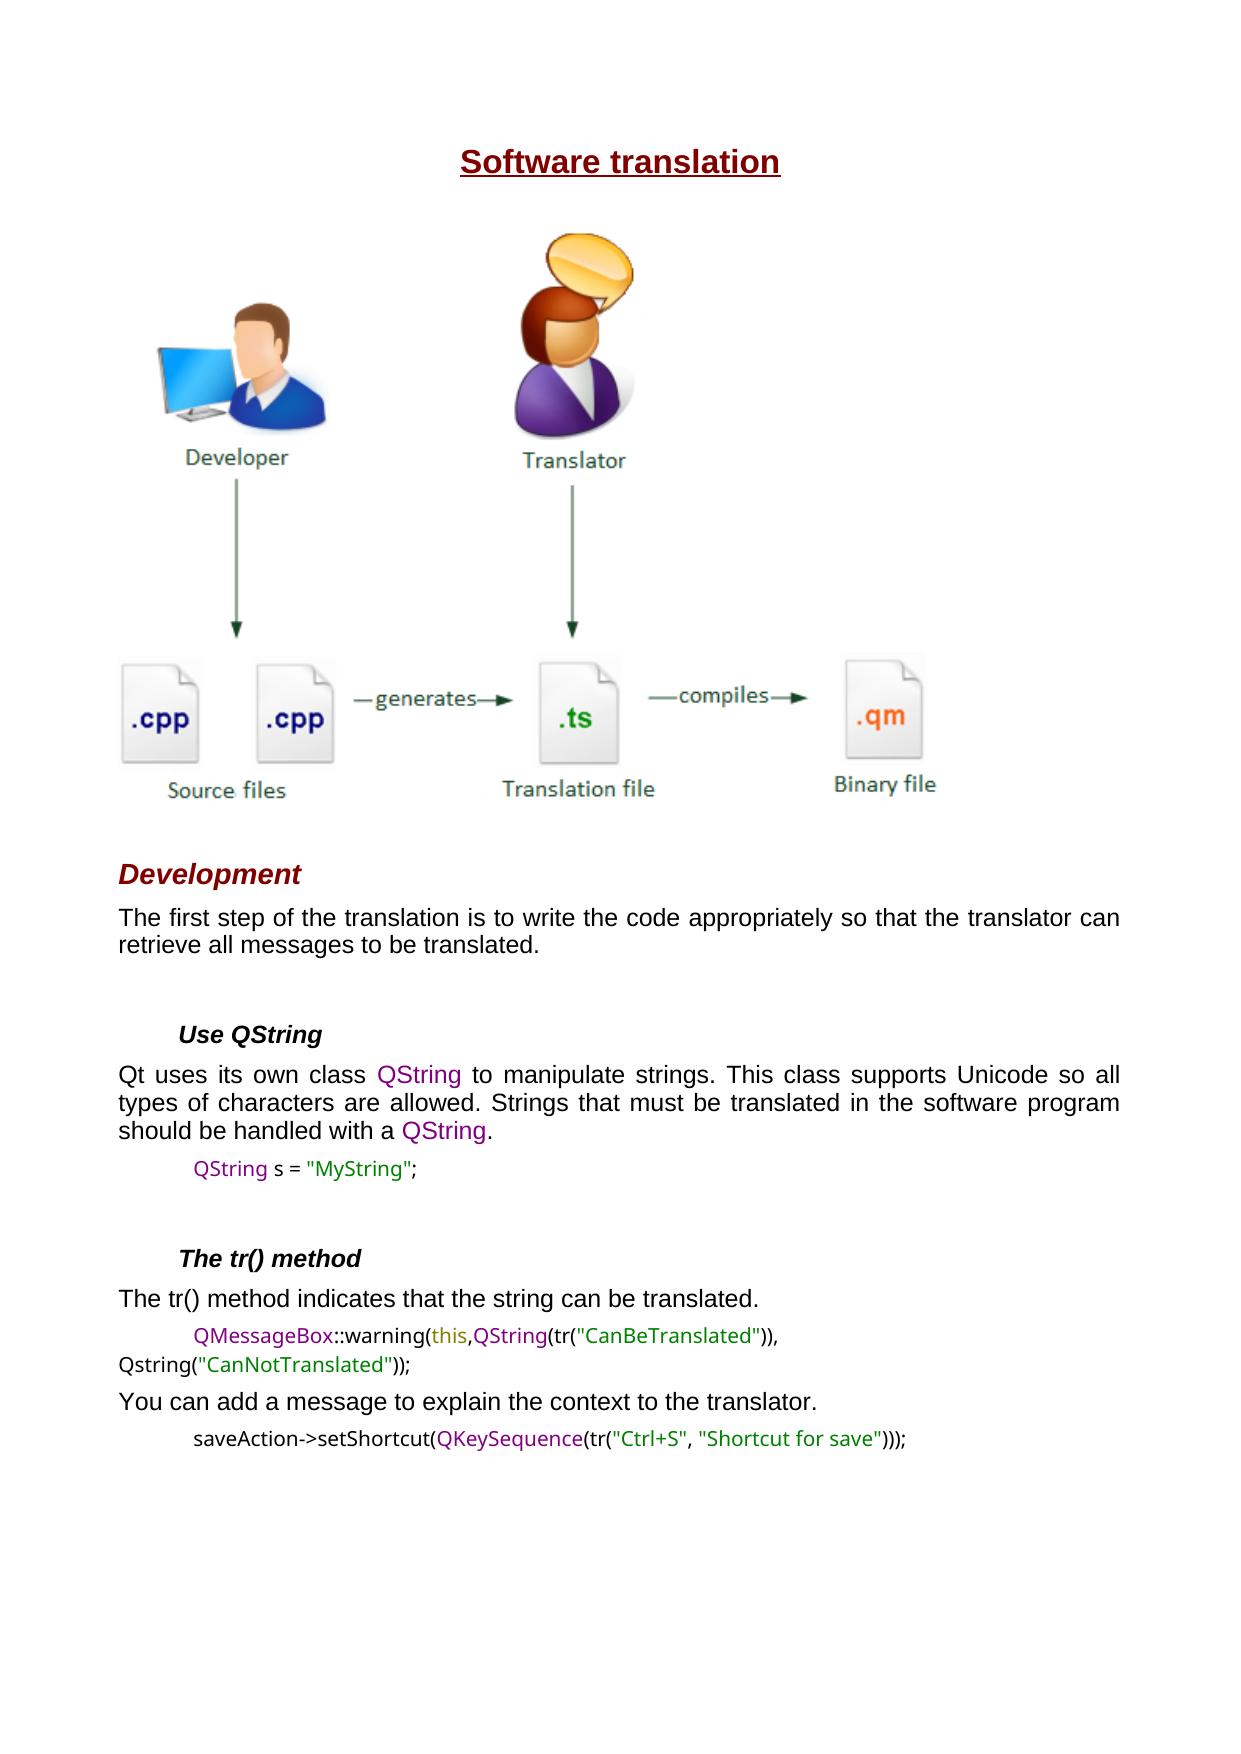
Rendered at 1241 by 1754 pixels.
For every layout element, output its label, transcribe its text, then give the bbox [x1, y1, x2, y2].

text QString s = "MyString"; [118, 1154, 1122, 1182]
text You can add a message to explain the context to the translator. [118, 1387, 1122, 1415]
text The tr() method indicates that the string can be translated. [118, 1285, 1122, 1313]
text QMessageBox::warning(this,QString(tr("CanBeTranslated")), Qstring("CanNotTranslated")); [118, 1322, 1122, 1378]
subtitle Use QString [178, 1021, 1122, 1049]
picture [118, 229, 993, 803]
subtitle Software translation [118, 143, 1122, 180]
text Qt uses its own class QString to manipulate strings. This class supports Unicode so all types of characters are allowed. Strings that must be translated in the software program should be handled with a QString. [118, 1061, 1122, 1145]
text The first step of the translation is to write the code appropriately so that the translator can retrieve all messages to be translated. [118, 903, 1122, 959]
subtitle Development [118, 858, 1122, 891]
subtitle The tr() method [178, 1244, 1122, 1272]
text saveAction->setShortcut(QKeySequence(tr("Ctrl+S", "Shortcut for save"))); [118, 1424, 1122, 1453]
